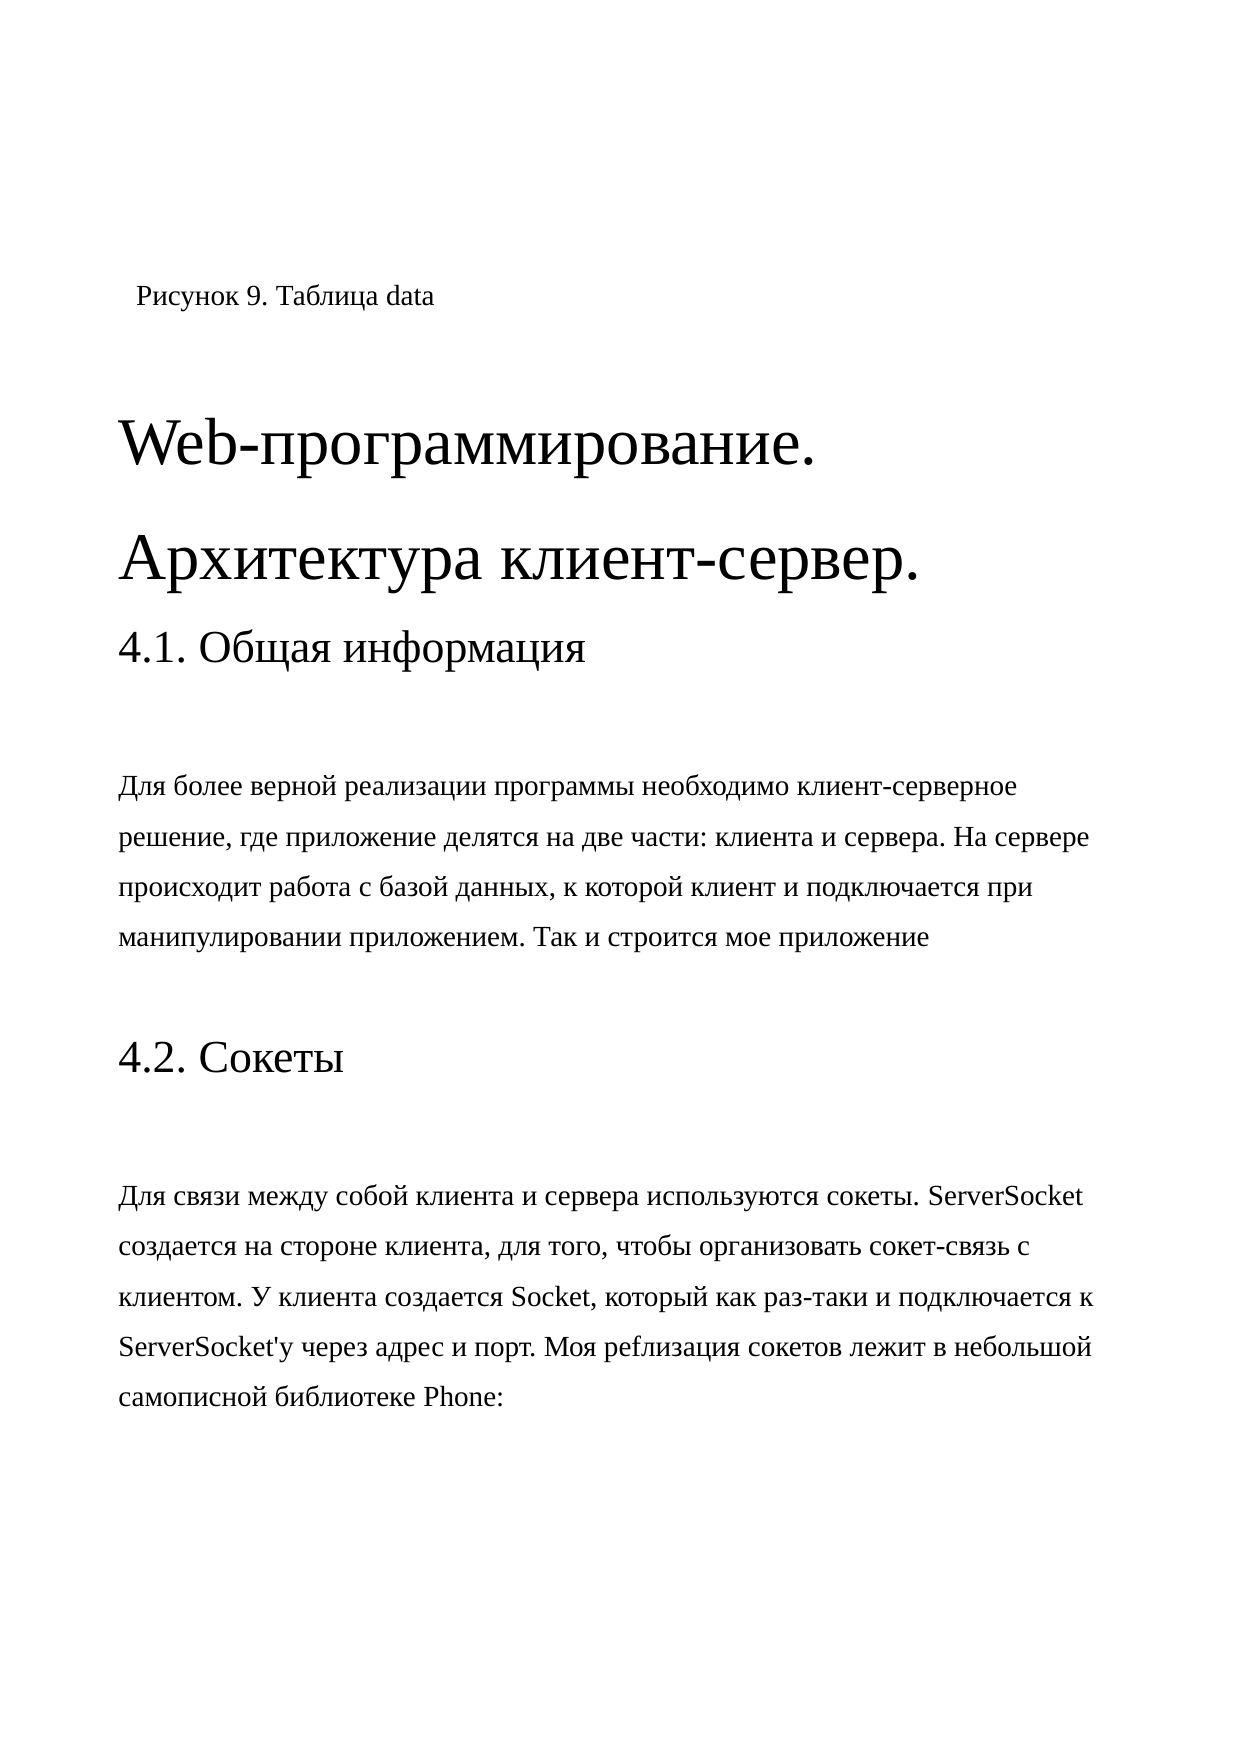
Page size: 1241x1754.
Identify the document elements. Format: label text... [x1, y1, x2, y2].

text Рисунок 9. Таблица data [136, 278, 1113, 311]
text Web-программирование. Архитектура клиент-сервер. 4.1. Общая информация Для более верной реализации программы необходимо клиент-серверное решение, где приложение делятся на две части: клиента и сервера. На сервере происходит работа с базой данных, к которой клиент и подключается при манипулировании приложением. Так и строится мое приложение 4.2. Сокеты Для связи между собой клиента и сервера используются сокеты. ServerSocket создается на стороне клиента, для того, чтобы организовать сокет-связь с клиентом. У клиента создается Socket, который как раз-таки и подключается к ServerSocket'у через адрес и порт. Моя реfлизация сокетов лежит в небольшой самописной библиотеке Phone: [118, 402, 1113, 1413]
